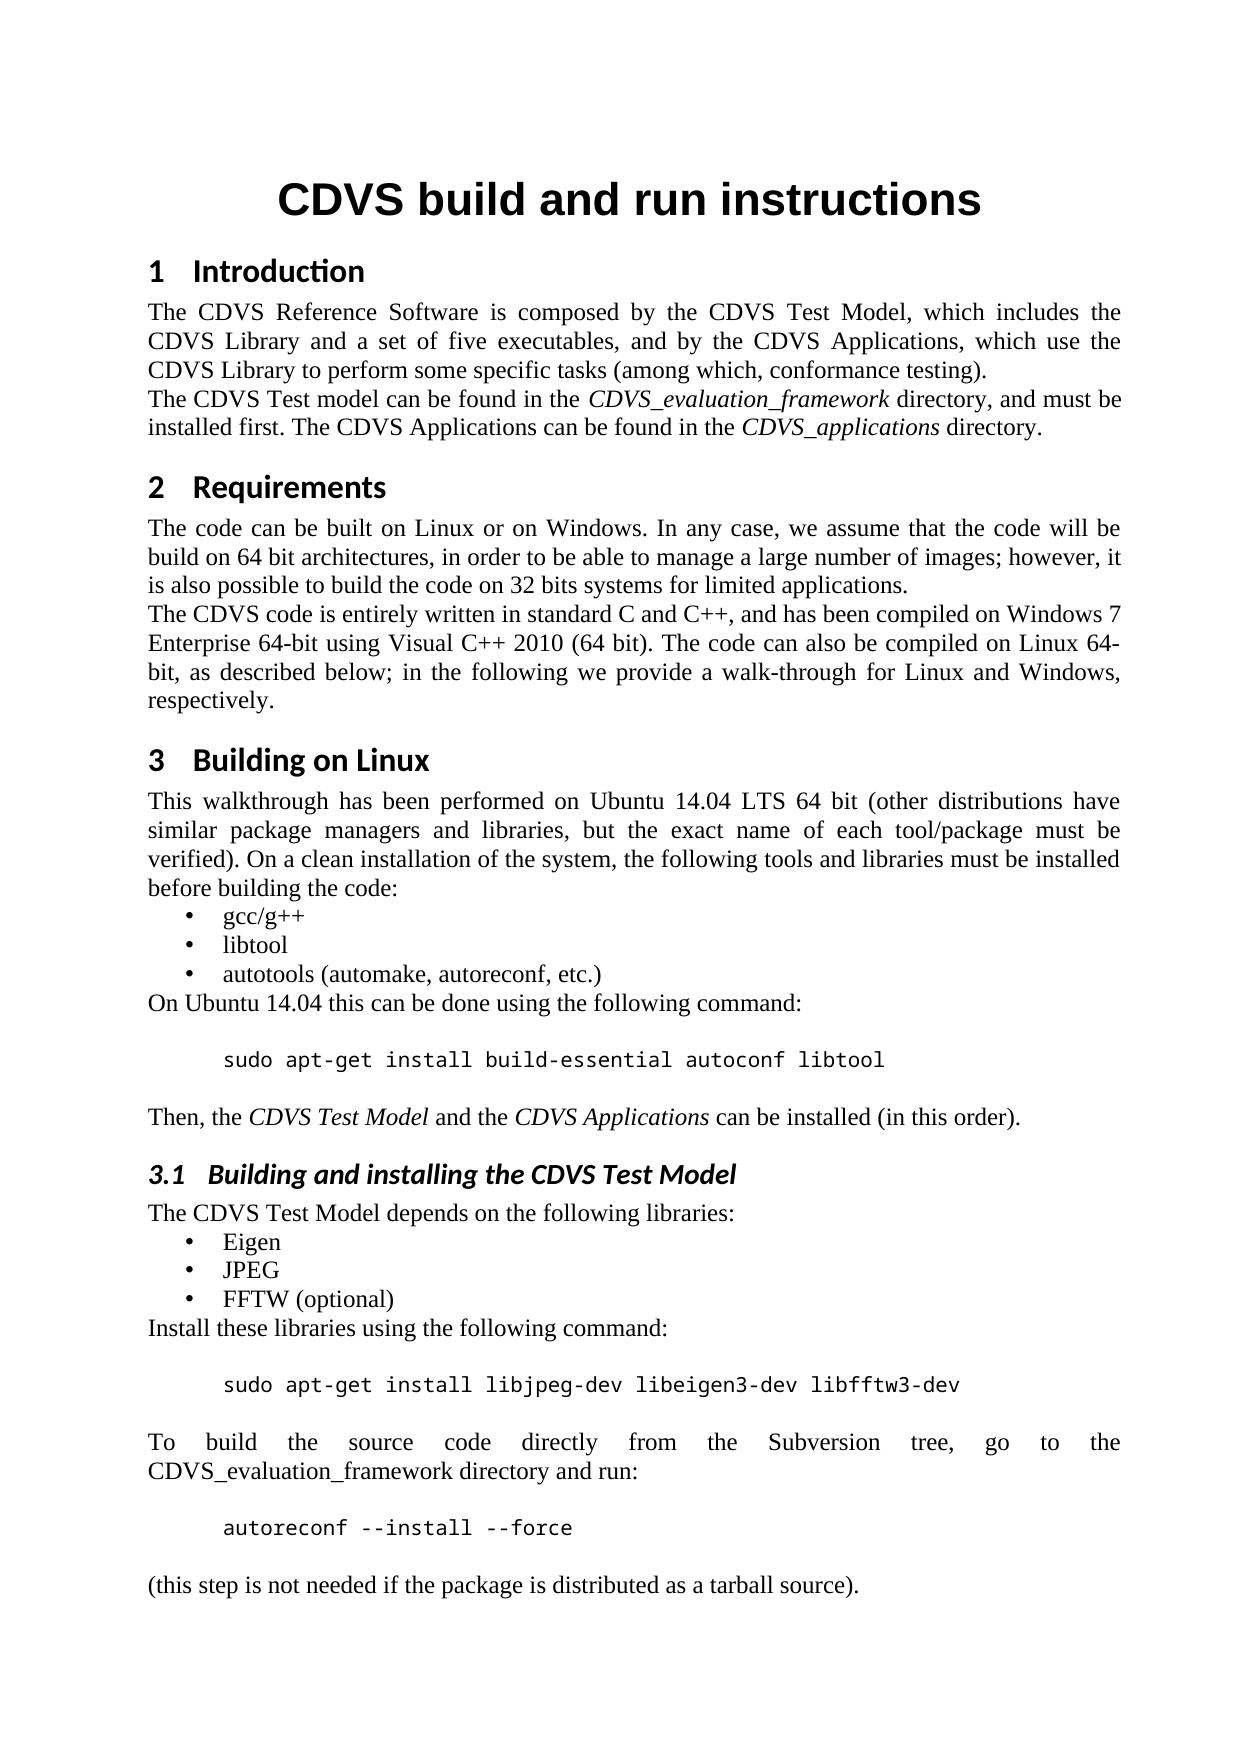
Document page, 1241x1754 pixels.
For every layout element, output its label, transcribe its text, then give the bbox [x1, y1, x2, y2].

text The CDVS Test Model depends on the following libraries: [148, 1198, 1122, 1227]
text This walkthrough has been performed on Ubuntu 14.04 LTS 64 bit (other distributions have similar package managers and libraries, but the exact name of each tool/package must be verified). On a clean installation of the system, the following tools and libraries must be installed before building the code: [148, 786, 1122, 901]
list gcc/g++ [185, 901, 1122, 930]
text sudo apt-get install build-essential autoconf libtool [148, 1045, 1122, 1073]
text Then, the CDVS Test Model and the CDVS Applications can be installed (in this order). [148, 1102, 1122, 1131]
subtitle Building and installing the CDVS Test Model [148, 1156, 1122, 1192]
text sudo apt-get install libjpeg-dev libeigen3-dev libfftw3-dev [148, 1370, 1122, 1398]
text The CDVS Reference Software is composed by the CDVS Test Model, which includes the CDVS Library and a set of five executables, and by the CDVS Applications, which use the CDVS Library to perform some specific tasks (among which, conformance testing). [148, 297, 1122, 384]
subtitle Building on Linux [148, 739, 1122, 780]
list Eigen [185, 1227, 1122, 1255]
text Install these libraries using the following command: [148, 1313, 1122, 1342]
title CDVS build and run instructions [148, 173, 1122, 225]
subtitle Introduction [148, 250, 1122, 291]
list autotools (automake, autoreconf, etc.) [185, 959, 1122, 988]
list libtool [185, 930, 1122, 959]
text On Ubuntu 14.04 this can be done using the following command: [148, 988, 1122, 1016]
list JPEG [185, 1255, 1122, 1284]
text The CDVS Test model can be found in the CDVS_evaluation_framework directory, and must be installed first. The CDVS Applications can be found in the CDVS_applications directory. [148, 384, 1122, 441]
text To build the source code directly from the Subversion tree, go to the CDVS_evaluation_framework directory and run: [148, 1427, 1122, 1485]
text autoreconf --install --force [148, 1513, 1122, 1542]
list FFTW (optional) [185, 1284, 1122, 1313]
subtitle Requirements [148, 466, 1122, 507]
text The CDVS code is entirely written in standard C and C++, and has been compiled on Windows 7 Enterprise 64-bit using Visual C++ 2010 (64 bit). The code can also be compiled on Linux 64-bit, as described below; in the following we provide a walk-through for Linux and Windows, respectively. [148, 599, 1122, 714]
text (this step is not needed if the package is distributed as a tarball source). [148, 1570, 1122, 1599]
text The code can be built on Linux or on Windows. In any case, we assume that the code will be build on 64 bit architectures, in order to be able to manage a large number of images; however, it is also possible to build the code on 32 bits systems for limited applications. [148, 513, 1122, 599]
